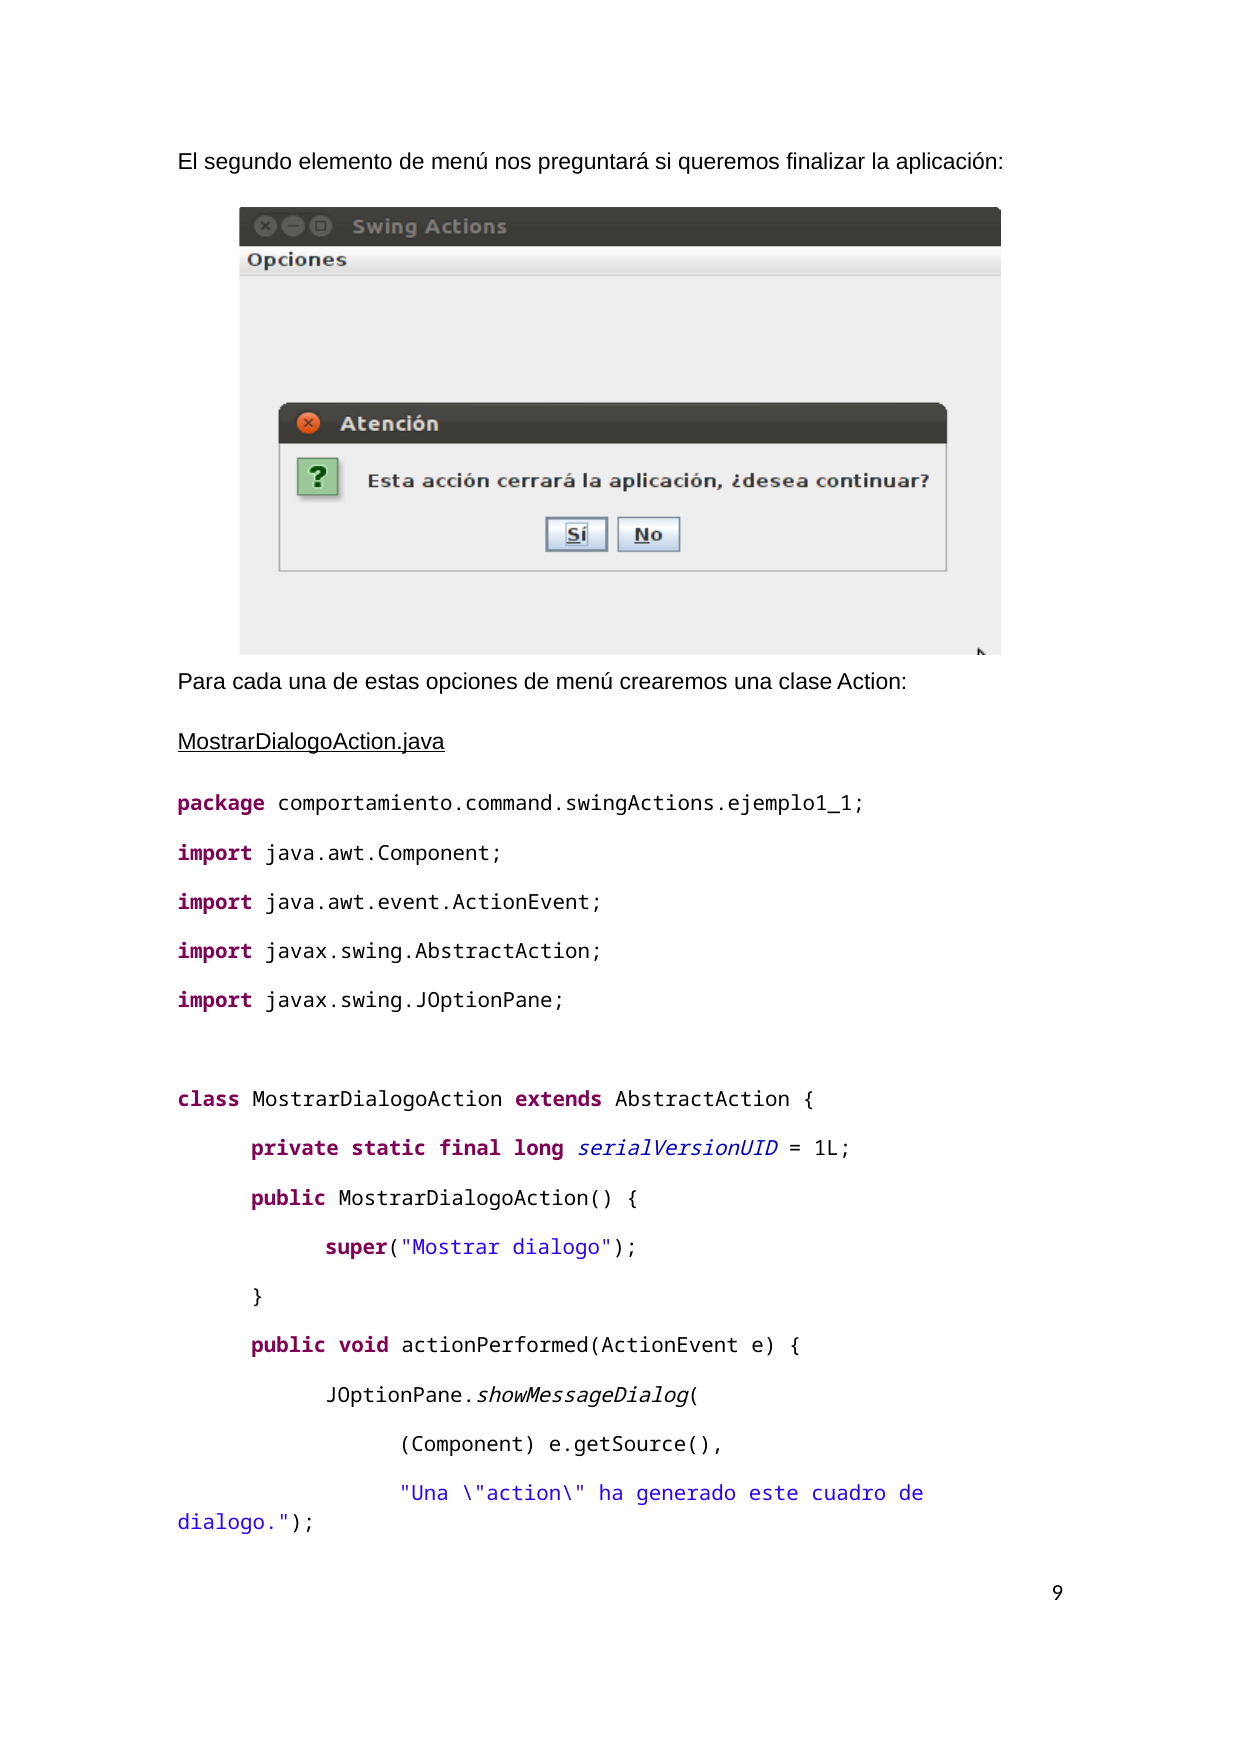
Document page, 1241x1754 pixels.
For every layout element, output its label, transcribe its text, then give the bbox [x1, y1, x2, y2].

text "Una \"action\" ha generado este cuadro de dialogo."); [177, 1478, 1063, 1535]
text package comportamiento.command.swingActions.ejemplo1_1; [177, 788, 1063, 817]
text public void actionPerformed(ActionEvent e) { [177, 1331, 1063, 1359]
text super("Mostrar dialogo"); [177, 1232, 1063, 1260]
picture [239, 207, 1001, 655]
text public MostrarDialogoAction() { [177, 1183, 1063, 1211]
text import javax.swing.AbstractAction; [177, 936, 1063, 965]
text import java.awt.Component; [177, 838, 1063, 866]
text private static final long serialVersionUID = 1L; [177, 1133, 1063, 1162]
text } [177, 1281, 1063, 1310]
text MostrarDialogoAction.java [177, 728, 1063, 754]
text El segundo elemento de menú nos preguntará si queremos finalizar la aplicación: [177, 148, 1063, 174]
text import java.awt.event.ActionEvent; [177, 887, 1063, 916]
text class MostrarDialogoAction extends AbstractAction { [177, 1084, 1063, 1113]
text (Component) e.getSource(), [177, 1429, 1063, 1457]
text JOptionPane.showMessageDialog( [177, 1380, 1063, 1408]
text Para cada una de estas opciones de menú crearemos una clase Action: [177, 208, 1063, 694]
text import javax.swing.JOptionPane; [177, 986, 1063, 1014]
